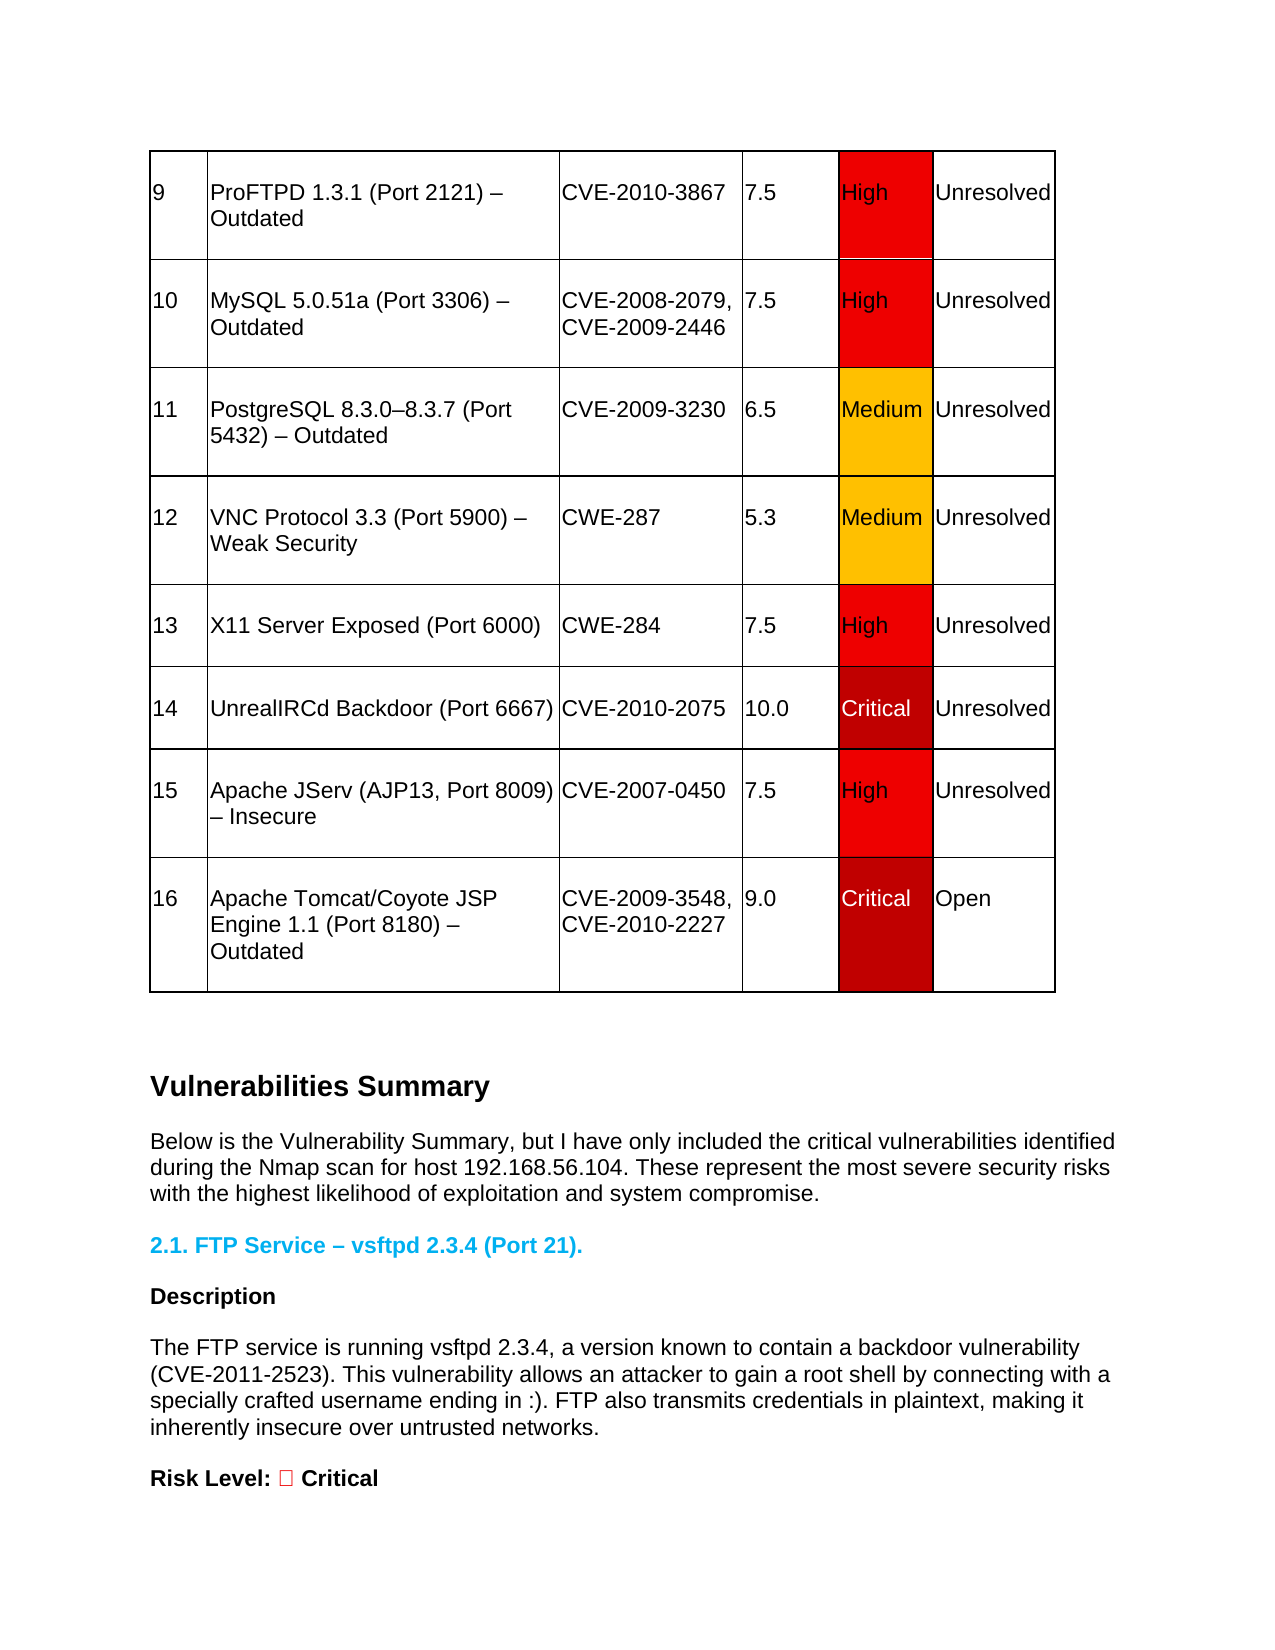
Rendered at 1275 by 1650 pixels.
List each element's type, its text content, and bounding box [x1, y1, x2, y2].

table_cell Unresolved [934, 750, 1054, 856]
table_cell 12 [151, 477, 207, 584]
table_cell 9.0 [743, 858, 838, 991]
table_cell Apache Tomcat/Coyote JSP Engine 1.1 (Port 8180) – Outdated [208, 858, 559, 991]
table_cell High [840, 152, 932, 258]
table_cell High [840, 585, 932, 666]
table_cell CWE-287 [560, 477, 742, 584]
table_cell CVE-2010-2075 [560, 667, 742, 748]
table_cell X11 Server Exposed (Port 6000) [208, 585, 559, 666]
table_cell 10 [151, 260, 207, 367]
table_cell 15 [151, 750, 207, 856]
table_cell 16 [151, 858, 207, 991]
text 2.1. FTP Service – vsftpd 2.3.4 (Port 21). [150, 1232, 1125, 1258]
table_cell CVE-2007-0450 [560, 750, 742, 856]
table_cell ProFTPD 1.3.1 (Port 2121) – Outdated [208, 152, 559, 258]
table_cell 11 [151, 368, 207, 475]
table_cell Critical [840, 667, 932, 748]
table_cell 7.5 [743, 750, 838, 856]
table_cell CVE-2008-2079, CVE-2009-2446 [560, 260, 742, 367]
table_cell 7.5 [743, 152, 838, 258]
text Below is the Vulnerability Summary, but I have only included the critical vulnerabilities identified during the Nmap scan for host 192.168.56.104. These represent the most severe security risks with the highest likelihood of exploitation and system compromise. [150, 1128, 1125, 1207]
text Vulnerabilities Summary [150, 1069, 1125, 1103]
table_cell CVE-2009-3230 [560, 368, 742, 475]
table_cell Unresolved [934, 368, 1054, 475]
table_cell VNC Protocol 3.3 (Port 5900) – Weak Security [208, 477, 559, 584]
table_cell Unresolved [934, 667, 1054, 748]
table_cell 14 [151, 667, 207, 748]
table_cell PostgreSQL 8.3.0–8.3.7 (Port 5432) – Outdated [208, 368, 559, 475]
table_cell High [840, 260, 932, 367]
table_cell Medium [840, 477, 932, 584]
table_cell CVE-2009-3548, CVE-2010-2227 [560, 858, 742, 991]
text Description [150, 1283, 1125, 1309]
table_cell 5.3 [743, 477, 838, 584]
table_cell Apache JServ (AJP13, Port 8009) – Insecure [208, 750, 559, 856]
table_cell Unresolved [934, 585, 1054, 666]
text Risk Level: 🔴 Critical [150, 1465, 1125, 1491]
table_cell CVE-2010-3867 [560, 152, 742, 258]
table_cell High [840, 750, 932, 856]
table_cell 7.5 [743, 260, 838, 367]
table_cell Unresolved [934, 260, 1054, 367]
table_cell CWE-284 [560, 585, 742, 666]
table_cell Open [934, 858, 1054, 991]
table_cell MySQL 5.0.51a (Port 3306) – Outdated [208, 260, 559, 367]
table_cell Unresolved [934, 477, 1054, 584]
table_cell 13 [151, 585, 207, 666]
text The FTP service is running vsftpd 2.3.4, a version known to contain a backdoor vulnerability (CVE-2011-2523). This vulnerability allows an attacker to gain a root shell by connecting with a specially crafted username ending in :). FTP also transmits credentials in plaintext, making it inherently insecure over untrusted networks. [150, 1334, 1125, 1440]
table_cell Unresolved [934, 152, 1054, 258]
table_cell 9 [151, 152, 207, 258]
table_cell Medium [840, 368, 932, 475]
table_cell 7.5 [743, 585, 838, 666]
table_cell 10.0 [743, 667, 838, 748]
table_cell 6.5 [743, 368, 838, 475]
table_cell UnrealIRCd Backdoor (Port 6667) [208, 667, 559, 748]
table_cell Critical [840, 858, 932, 991]
